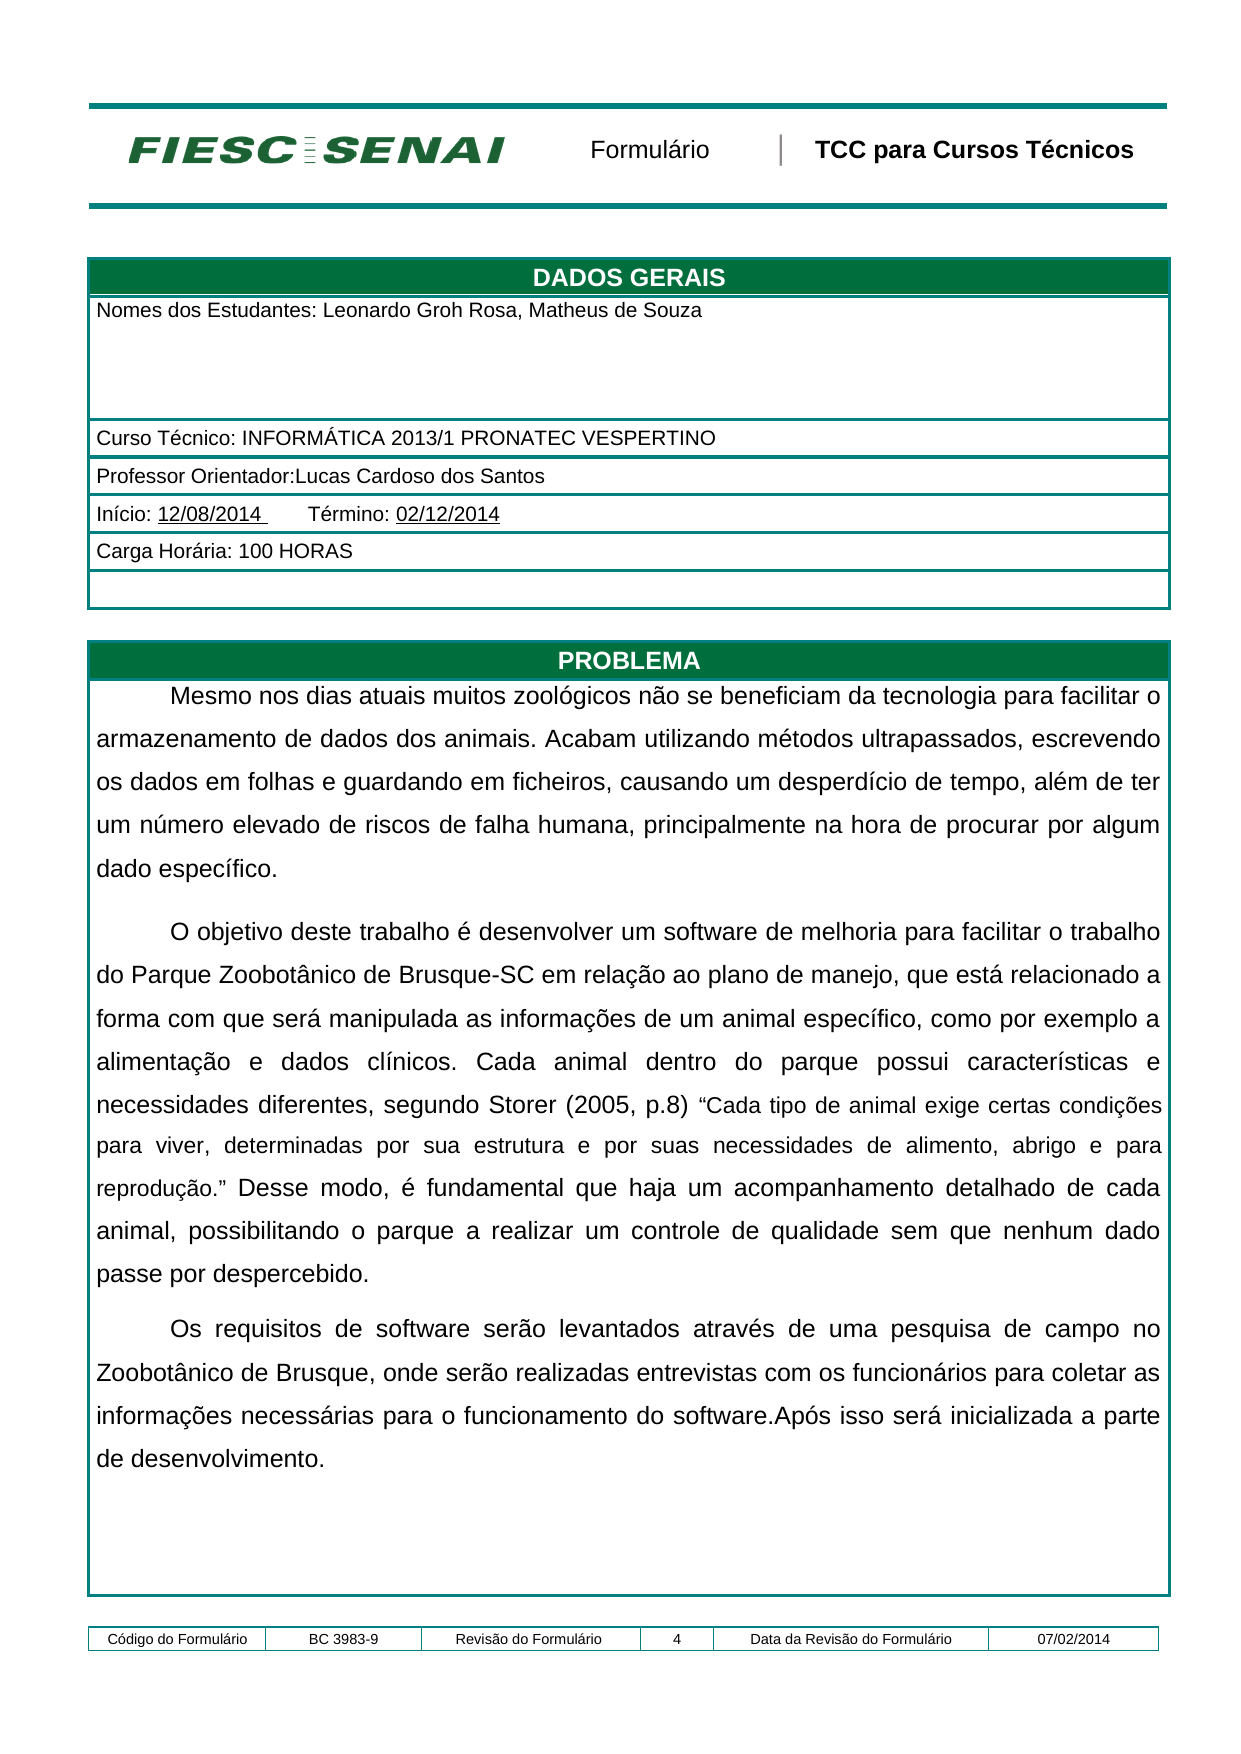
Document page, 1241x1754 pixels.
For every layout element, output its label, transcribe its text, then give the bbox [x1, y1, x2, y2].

table_cell [89, 177, 1167, 203]
table_cell Professor Orientador:Lucas Cardoso dos Santos [90, 459, 1168, 493]
table_cell [89, 123, 546, 177]
table_cell Mesmo nos dias atuais muitos zoológicos não se beneficiam da tecnologia para facilitar o armazenamento de dados dos animais. Acabam utilizando métodos ultrapassados, escrevendo os dados em folhas e guardando em ficheiros, causando um desperdício de tempo, além de ter um número elevado de riscos de falha humana, principalmente na hora de procurar por algum dado específico. O objetivo deste trabalho é desenvolver um software de melhoria para facilitar o trabalho do Parque Zoobotânico de Brusque-SC em relação ao plano de manejo, que está relacionado a forma com que será manipulada as informações de um animal específico, como por exemplo a alimentação e dados clínicos. Cada animal dentro do parque possui características e necessidades diferentes, segundo Storer (2005, p.8) “Cada tipo de animal exige certas condições para viver, determinadas por sua estrutura e por suas necessidades de alimento, abrigo e para reprodução.” Desse modo, é fundamental que haja um acompanhamento detalhado de cada animal, possibilitando o parque a realizar um controle de qualidade sem que nenhum dado passe por despercebido. Os requisitos de software serão levantados através de uma pesquisa de campo no Zoobotânico de Brusque, onde serão realizadas entrevistas com os funcionários para coletar as informações necessárias para o funcionamento do software.Após isso será inicializada a parte de desenvolvimento. [90, 681, 1168, 1594]
table_header [89, 109, 1167, 123]
table_cell Início: 12/08/2014 Término: 02/12/2014 [90, 496, 1168, 531]
table_cell [753, 123, 783, 177]
table_header DADOS GERAIS [90, 260, 1168, 294]
table_header PROBLEMA [90, 643, 1168, 678]
picture [128, 136, 507, 164]
table_cell Formulário [546, 123, 753, 177]
table_cell [90, 572, 1168, 607]
table_cell TCC para Cursos Técnicos [783, 123, 1167, 177]
table_cell Nomes dos Estudantes: Leonardo Groh Rosa, Matheus de Souza [90, 298, 1168, 417]
table_cell Curso Técnico: INFORMÁTICA 2013/1 PRONATEC VESPERTINO [90, 421, 1168, 455]
table_cell Carga Horária: 100 HORAS [90, 534, 1168, 569]
